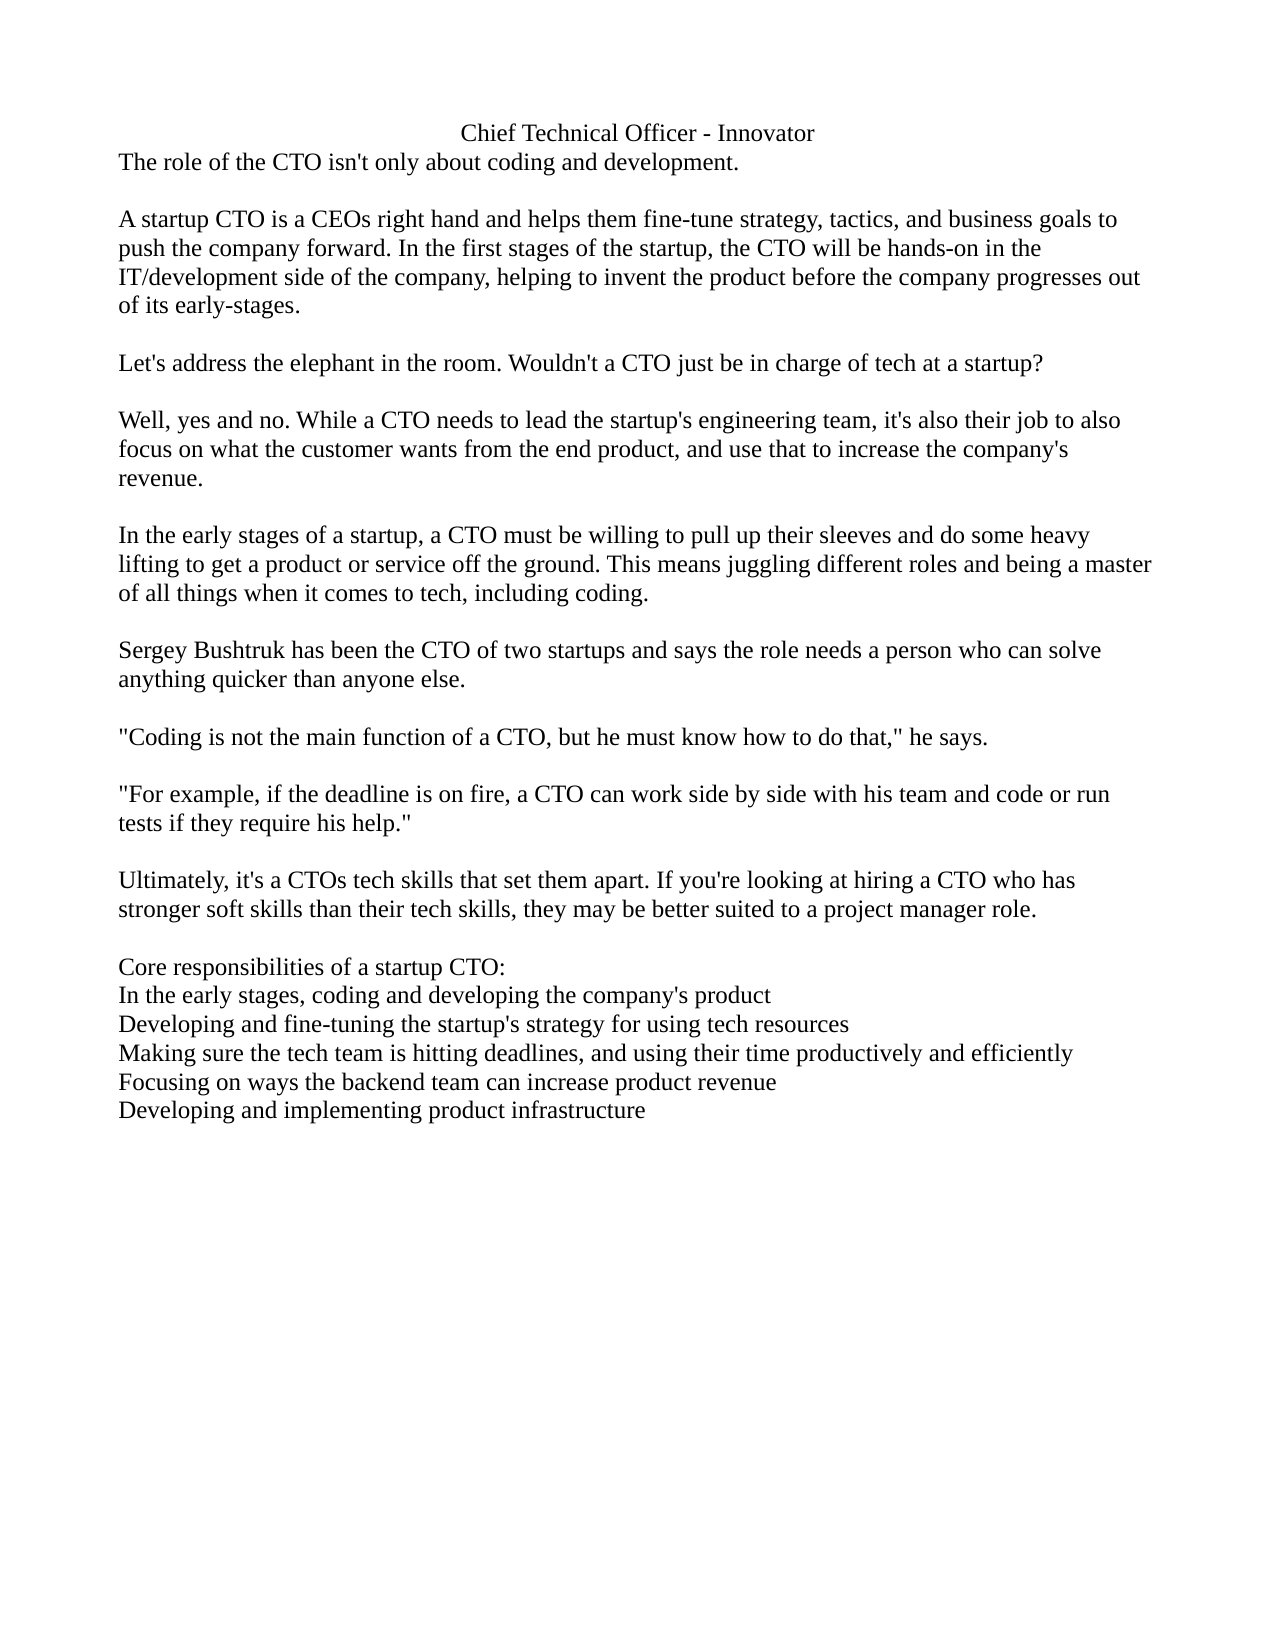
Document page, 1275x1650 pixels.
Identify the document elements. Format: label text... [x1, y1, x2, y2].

text In the early stages of a startup, a CTO must be willing to pull up their sleeves and do some heavy lifting to get a product or service off the ground. This means juggling different roles and being a master of all things when it comes to tech, including coding. [118, 521, 1157, 607]
text Sergey Bushtruk has been the CTO of two startups and says the role needs a person who can solve anything quicker than anyone else. [118, 636, 1157, 693]
text In the early stages, coding and developing the company's product [118, 981, 1157, 1009]
text "For example, if the deadline is on fire, a CTO can work side by side with his team and code or run tests if they require his help." [118, 779, 1157, 837]
text Ultimately, it's a CTOs tech skills that set them apart. If you're looking at hiring a CTO who has stronger soft skills than their tech skills, they may be better suited to a project manager role. [118, 866, 1157, 923]
text The role of the CTO isn't only about coding and development. [118, 147, 1157, 176]
text Let's address the elephant in the room. Wouldn't a CTO just be in charge of tech at a startup? [118, 348, 1157, 377]
text Focusing on ways the backend team can increase product revenue [118, 1067, 1157, 1096]
text Developing and implementing product infrastructure [118, 1096, 1157, 1124]
text Developing and fine-tuning the startup's strategy for using tech resources [118, 1009, 1157, 1038]
text A startup CTO is a CEOs right hand and helps them fine-tune strategy, tactics, and business goals to push the company forward. In the first stages of the startup, the CTO will be hands-on in the IT/development side of the company, helping to invent the product before the company progresses out of its early-stages. [118, 204, 1157, 319]
text Well, yes and no. While a CTO needs to lead the startup's engineering team, it's also their job to also focus on what the customer wants from the end product, and use that to increase the company's revenue. [118, 406, 1157, 492]
text Chief Technical Officer - Innovator [118, 118, 1157, 147]
text "Coding is not the main function of a CTO, but he must know how to do that," he says. [118, 722, 1157, 751]
text Making sure the tech team is hitting deadlines, and using their time productively and efficiently [118, 1038, 1157, 1067]
text Core responsibilities of a startup CTO: [118, 952, 1157, 981]
